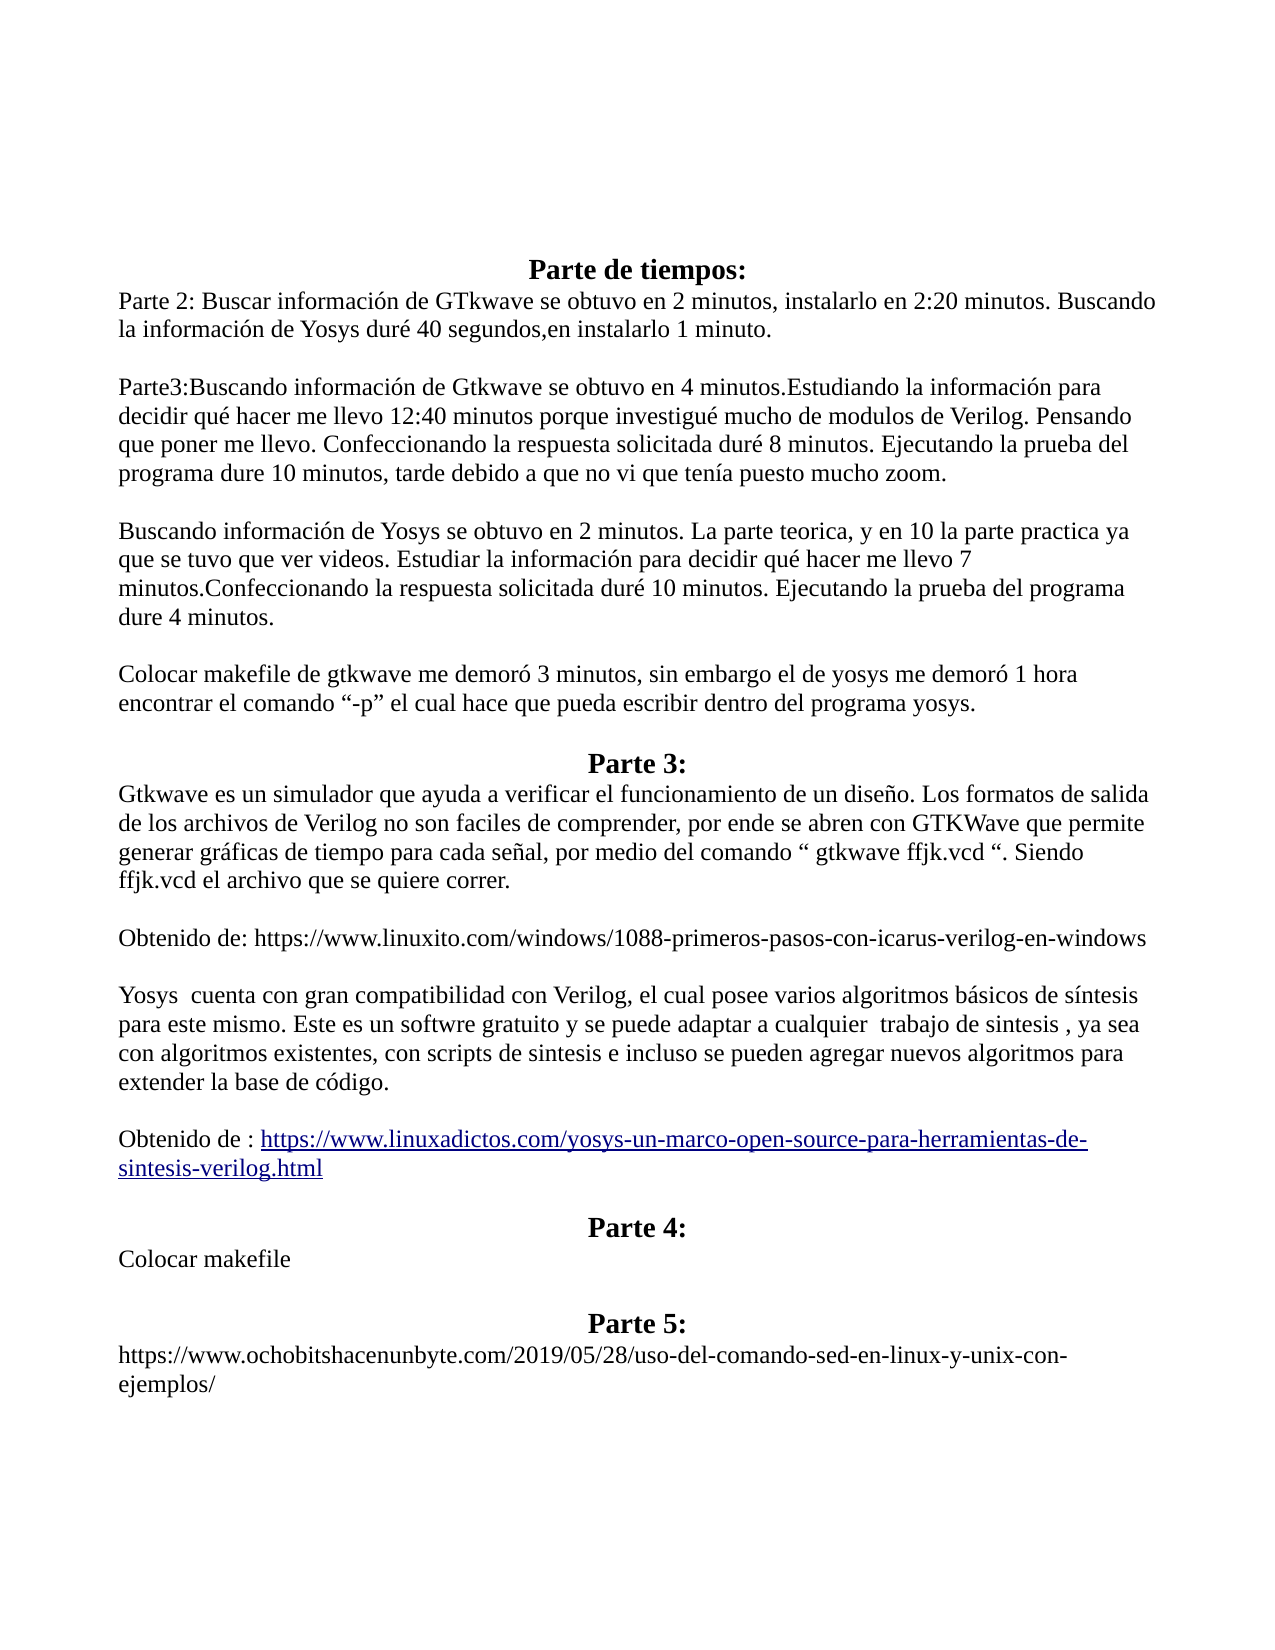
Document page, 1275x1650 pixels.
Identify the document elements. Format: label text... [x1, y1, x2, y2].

text Buscando información de Yosys se obtuvo en 2 minutos. La parte teorica, y en 10 la parte practica ya que se tuvo que ver videos. Estudiar la información para decidir qué hacer me llevo 7 minutos.Confeccionando la respuesta solicitada duré 10 minutos. Ejecutando la prueba del programa dure 4 minutos. [118, 516, 1157, 631]
text Parte 3: [118, 746, 1157, 779]
text Colocar makefile de gtkwave me demoró 3 minutos, sin embargo el de yosys me demoró 1 hora encontrar el comando “-p” el cual hace que pueda escribir dentro del programa yosys. [118, 659, 1157, 717]
text Obtenido de: https://www.linuxito.com/windows/1088-primeros-pasos-con-icarus-verilog-en-windows [118, 923, 1157, 952]
text https://www.ochobitshacenunbyte.com/2019/05/28/uso-del-comando-sed-en-linux-y-unix-con-ejemplos/ [118, 1340, 1157, 1397]
text Parte 5: [118, 1306, 1157, 1340]
text Parte 4: [118, 1211, 1157, 1244]
text Parte3:Buscando información de Gtkwave se obtuvo en 4 minutos.Estudiando la información para decidir qué hacer me llevo 12:40 minutos porque investigué mucho de modulos de Verilog. Pensando que poner me llevo. Confeccionando la respuesta solicitada duré 8 minutos. Ejecutando la prueba del programa dure 10 minutos, tarde debido a que no vi que tenía puesto mucho zoom. [118, 372, 1157, 487]
text Obtenido de : https://www.linuxadictos.com/yosys-un-marco-open-source-para-herramientas-de-sintesis-verilog.html [118, 1124, 1157, 1182]
text Yosys cuenta con gran compatibilidad con Verilog, el cual posee varios algoritmos básicos de síntesis para este mismo. Este es un softwre gratuito y se puede adaptar a cualquier trabajo de sintesis , ya sea con algoritmos existentes, con scripts de sintesis e incluso se pueden agregar nuevos algoritmos para extender la base de código. [118, 981, 1157, 1096]
text Gtkwave es un simulador que ayuda a verificar el funcionamiento de un diseño. Los formatos de salida de los archivos de Verilog no son faciles de comprender, por ende se abren con GTKWave que permite generar gráficas de tiempo para cada señal, por medio del comando “ gtkwave ffjk.vcd “. Siendo ffjk.vcd el archivo que se quiere correr. [118, 779, 1157, 894]
text Parte 2: Buscar información de GTkwave se obtuvo en 2 minutos, instalarlo en 2:20 minutos. Buscando la información de Yosys duré 40 segundos,en instalarlo 1 minuto. [118, 286, 1157, 343]
text Parte de tiempos: [118, 252, 1157, 286]
text Colocar makefile [118, 1244, 1157, 1273]
